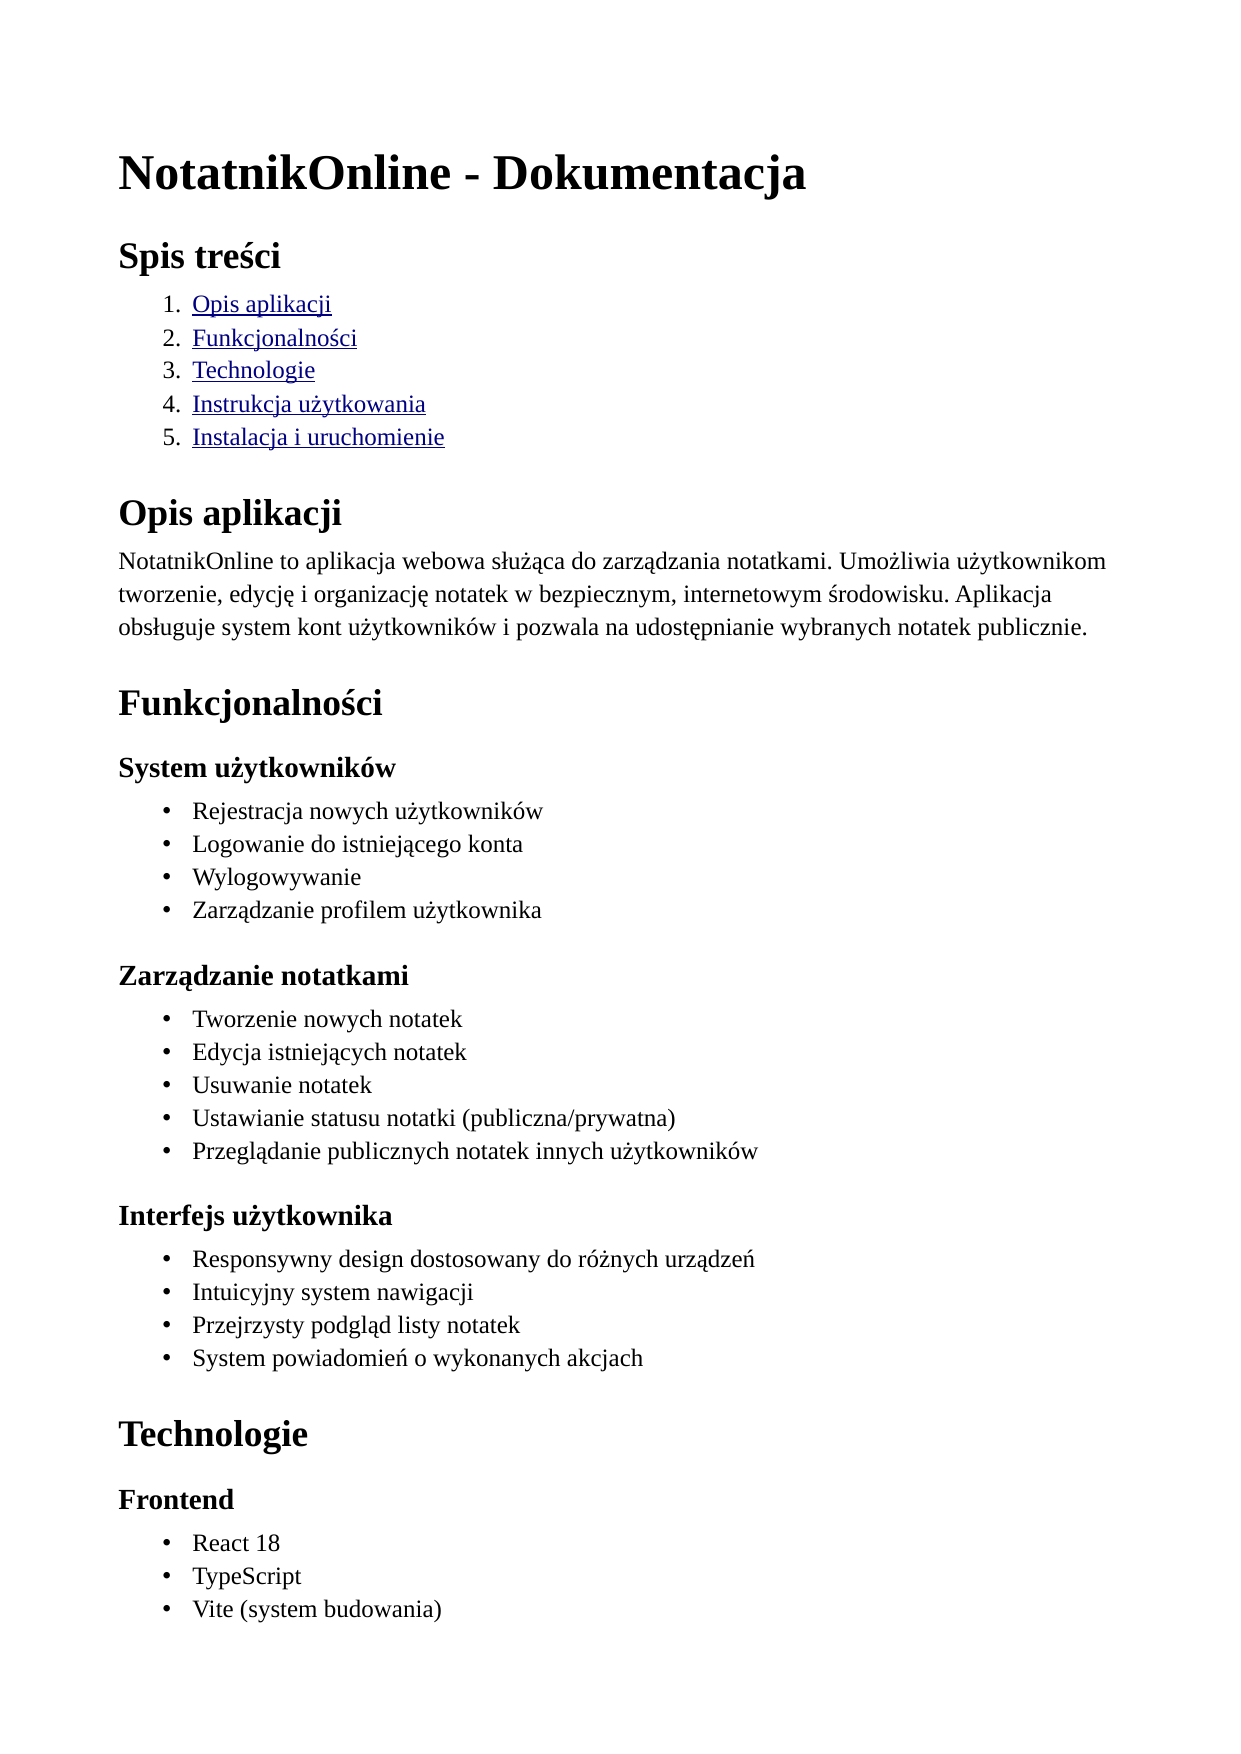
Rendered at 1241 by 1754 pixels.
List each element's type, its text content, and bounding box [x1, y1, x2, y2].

list Przeglądanie publicznych notatek innych użytkowników [162, 1136, 1122, 1164]
list Wylogowywanie [162, 862, 1122, 891]
list System powiadomień o wykonanych akcjach [162, 1343, 1122, 1372]
list Vite (system budowania) [162, 1594, 1122, 1623]
list Zarządzanie profilem użytkownika [162, 896, 1122, 924]
subtitle Frontend [118, 1482, 1122, 1515]
subtitle Spis treści [118, 234, 1122, 277]
subtitle Funkcjonalności [118, 680, 1122, 723]
list Funkcjonalności [162, 323, 1122, 351]
list Usuwanie notatek [162, 1070, 1122, 1098]
list Edycja istniejących notatek [162, 1037, 1122, 1066]
list Instalacja i uruchomienie [162, 422, 1122, 450]
list Intuicyjny system nawigacji [162, 1277, 1122, 1306]
list React 18 [162, 1528, 1122, 1557]
subtitle NotatnikOnline - Dokumentacja [118, 143, 1122, 201]
text NotatnikOnline to aplikacja webowa służąca do zarządzania notatkami. Umożliwia użytkownikom tworzenie, edycję i organizację notatek w bezpiecznym, internetowym środowisku. Aplikacja obsługuje system kont użytkowników i pozwala na udostępnianie wybranych notatek publicznie. [118, 546, 1122, 641]
list Responsywny design dostosowany do różnych urządzeń [162, 1244, 1122, 1273]
list TypeScript [162, 1561, 1122, 1589]
list Rejestracja nowych użytkowników [162, 796, 1122, 825]
list Przejrzysty podgląd listy notatek [162, 1310, 1122, 1339]
subtitle System użytkowników [118, 750, 1122, 784]
list Ustawianie statusu notatki (publiczna/prywatna) [162, 1103, 1122, 1132]
list Technologie [162, 356, 1122, 384]
list Logowanie do istniejącego konta [162, 829, 1122, 858]
list Tworzenie nowych notatek [162, 1004, 1122, 1032]
subtitle Zarządzanie notatkami [118, 958, 1122, 991]
subtitle Interfejs użytkownika [118, 1198, 1122, 1232]
list Opis aplikacji [162, 289, 1122, 318]
subtitle Opis aplikacji [118, 490, 1122, 533]
subtitle Technologie [118, 1412, 1122, 1455]
list Instrukcja użytkowania [162, 389, 1122, 417]
